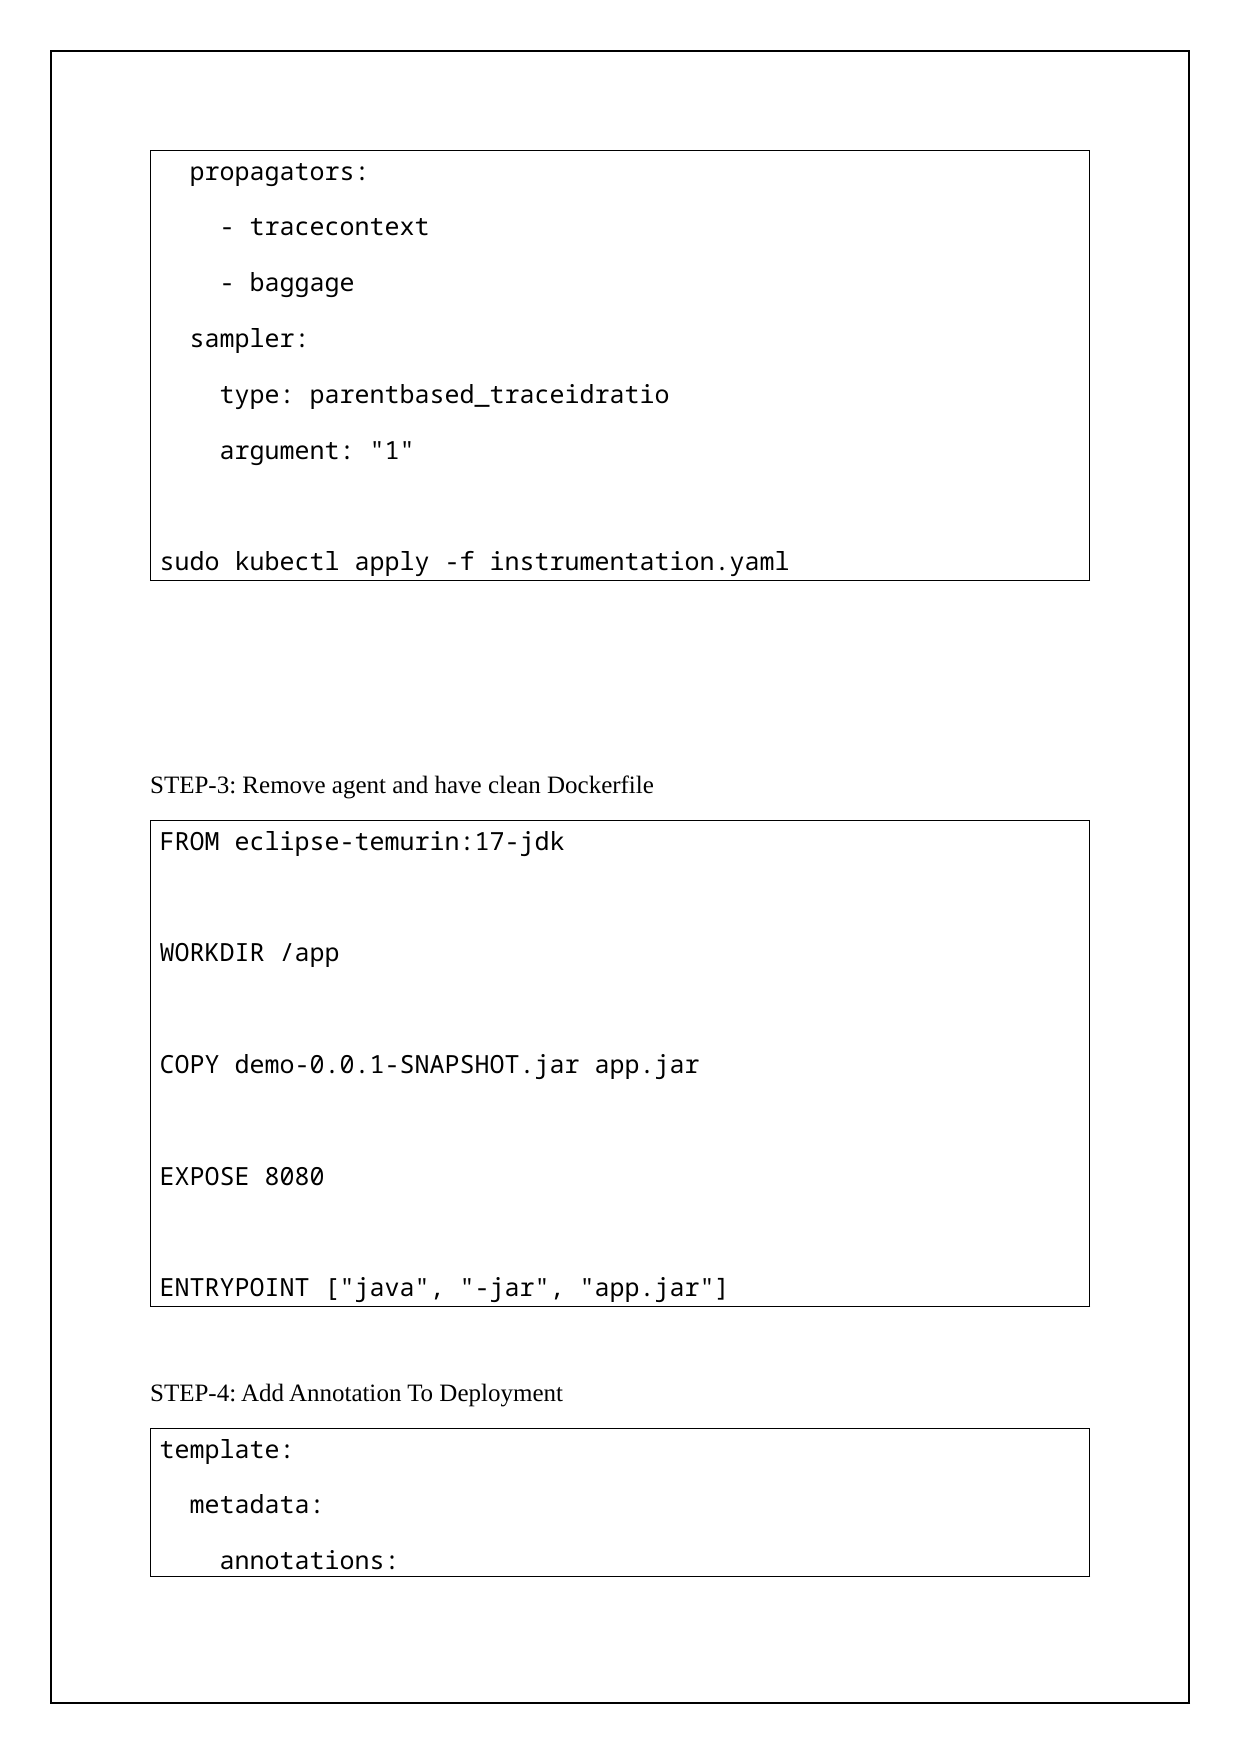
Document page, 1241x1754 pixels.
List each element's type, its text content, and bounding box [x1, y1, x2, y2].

text annotations: [151, 1540, 1089, 1576]
text FROM eclipse-temurin:17-jdk [151, 821, 1089, 857]
text propagators: [151, 151, 1089, 187]
text sampler: [151, 317, 1089, 355]
text ENTRYPOINT ["java", "-jar", "app.jar"] [151, 1267, 1089, 1306]
text type: parentbased_traceidratio [151, 373, 1089, 411]
text metadata: [151, 1484, 1089, 1521]
text WORKDIR /app [151, 932, 1089, 969]
text COPY demo-0.0.1-SNAPSHOT.jar app.jar [151, 1043, 1089, 1081]
text argument: "1" [151, 429, 1089, 466]
text - baggage [151, 262, 1089, 299]
text EXPOSE 8080 [151, 1155, 1089, 1192]
text sudo kubectl apply -f instrumentation.yaml [151, 541, 1089, 580]
text template: [151, 1429, 1089, 1465]
text - tracecontext [151, 206, 1089, 243]
text STEP-4: Add Annotation To Deployment [150, 1378, 1090, 1407]
text STEP-3: Remove agent and have clean Dockerfile [150, 770, 1090, 799]
